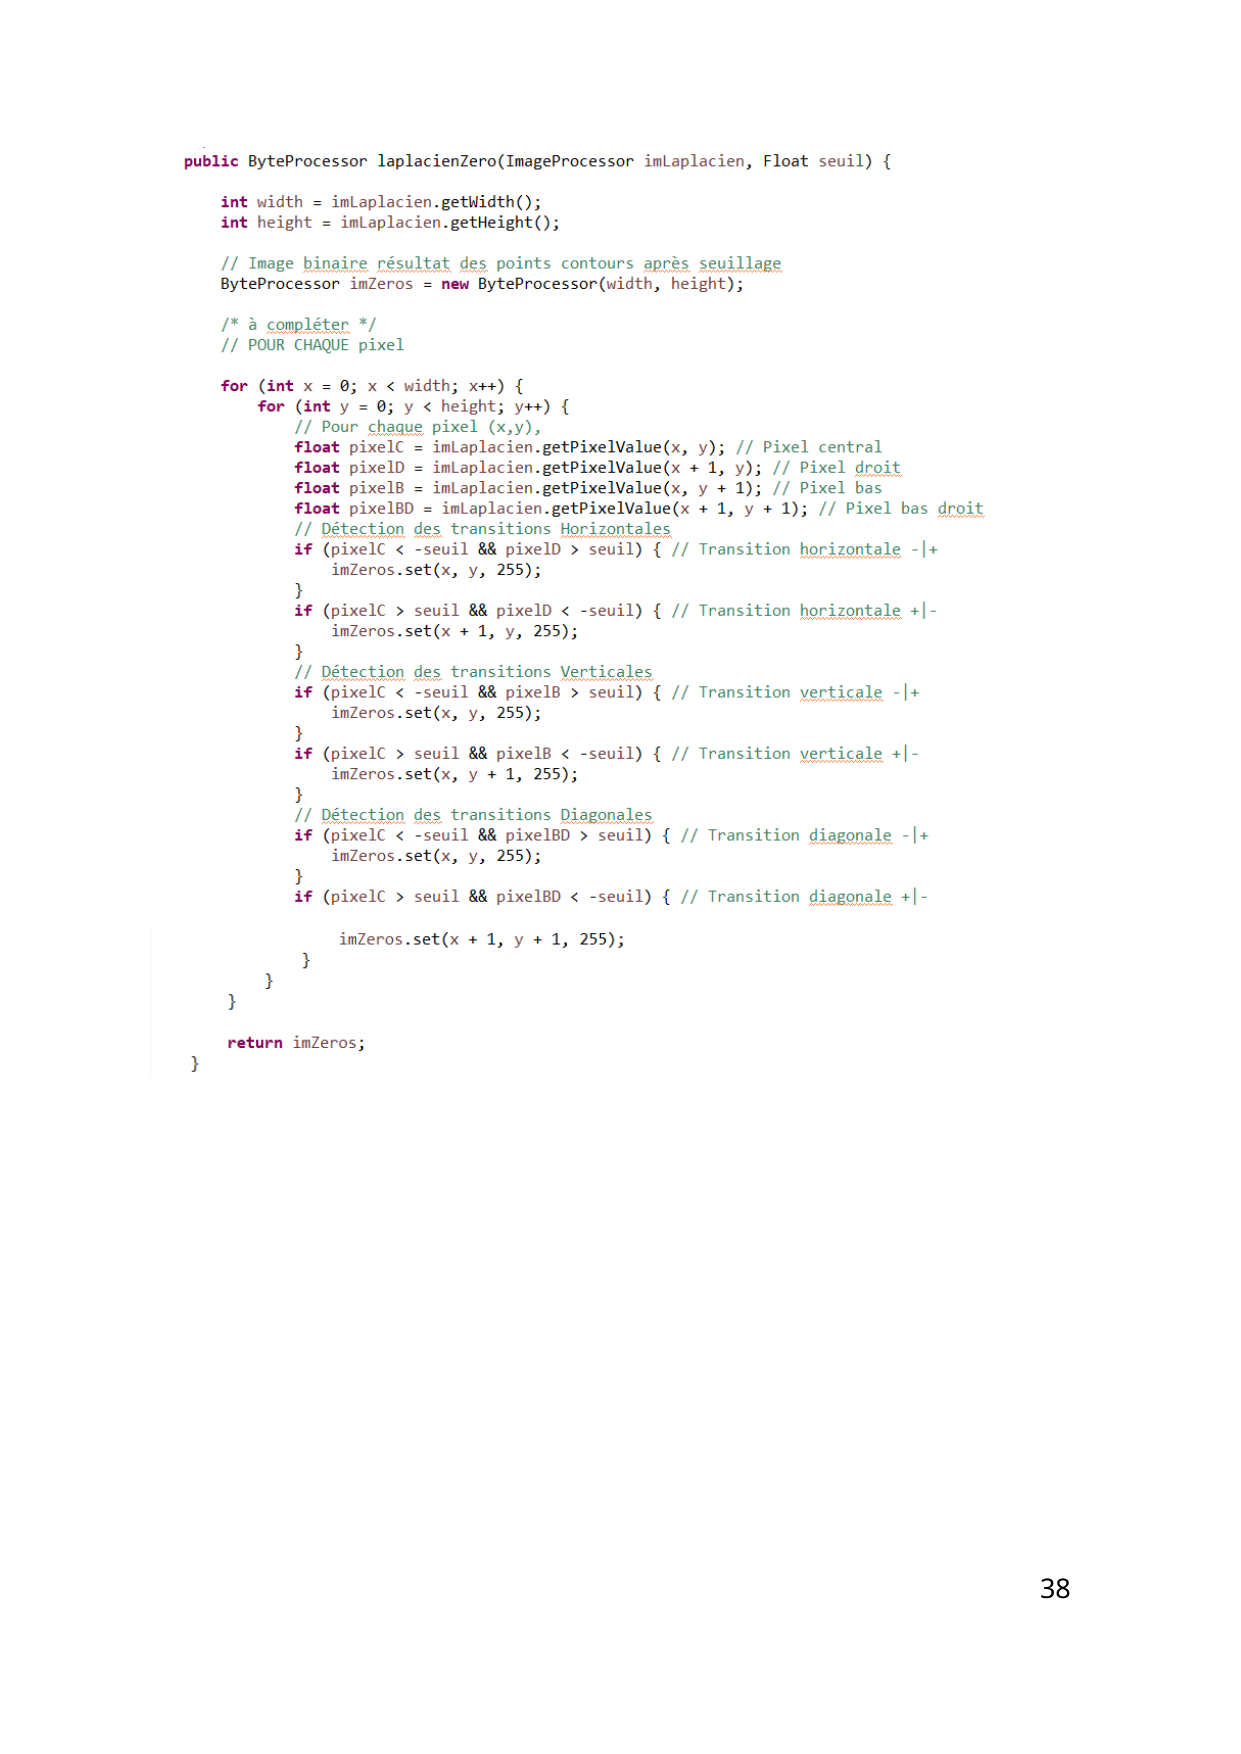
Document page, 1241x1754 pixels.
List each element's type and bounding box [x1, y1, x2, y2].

picture [147, 928, 1093, 1078]
picture [147, 147, 1093, 910]
